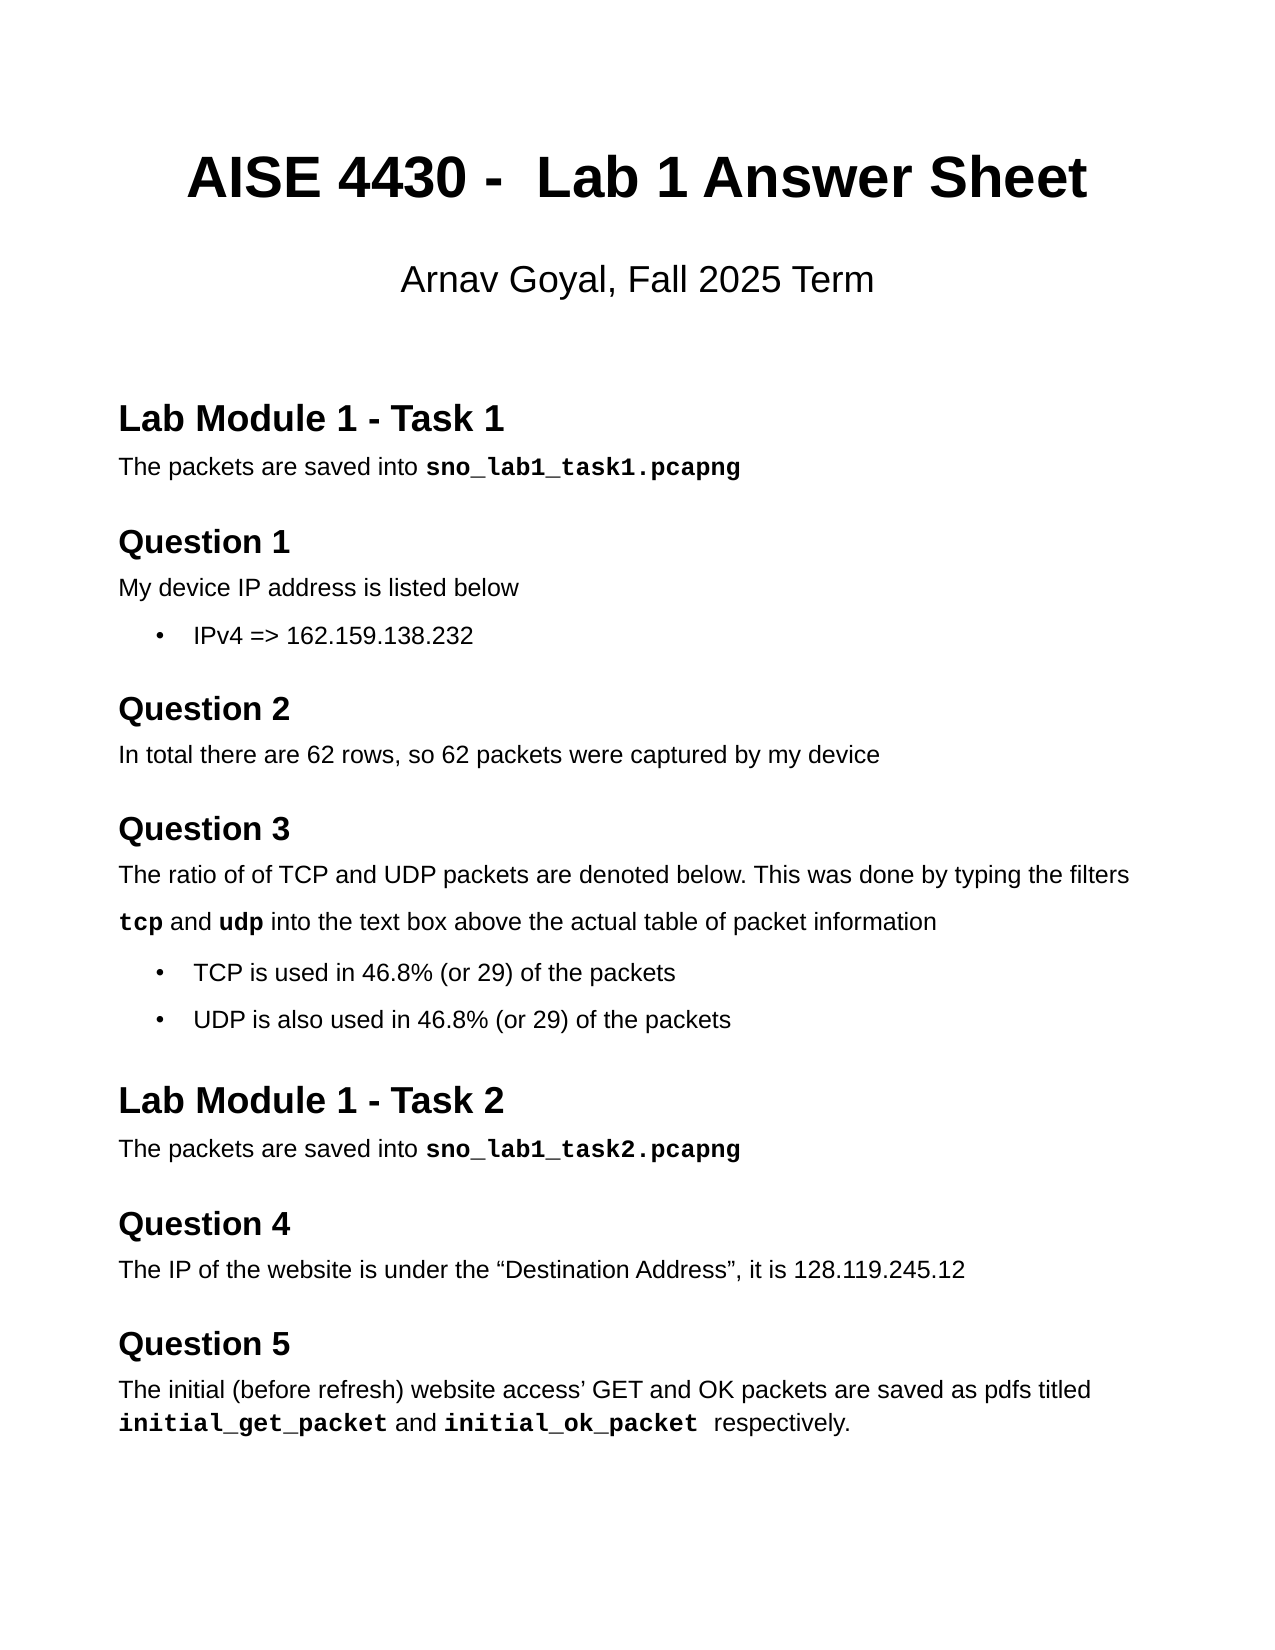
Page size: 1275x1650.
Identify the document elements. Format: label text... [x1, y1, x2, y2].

text In total there are 62 rows, so 62 packets were captured by my device [118, 740, 1157, 769]
subtitle Question 1 [118, 522, 1157, 561]
text tcp and udp into the text box above the actual table of packet information [118, 907, 1157, 938]
subtitle Lab Module 1 - Task 1 [118, 396, 1157, 439]
title AISE 4430 - Lab 1 Answer Sheet [118, 143, 1157, 210]
subtitle Arnav Goyal, Fall 2025 Term [118, 258, 1157, 301]
list TCP is used in 46.8% (or 29) of the packets [156, 957, 1157, 986]
subtitle Lab Module 1 - Task 2 [118, 1078, 1157, 1121]
text The ratio of of TCP and UDP packets are denoted below. This was done by typing the filters [118, 860, 1157, 888]
text The IP of the website is under the “Destination Address”, it is 128.119.245.12 [118, 1255, 1157, 1284]
text The packets are saved into sno_lab1_task2.pcapng [118, 1133, 1157, 1164]
subtitle Question 2 [118, 689, 1157, 728]
subtitle Question 3 [118, 809, 1157, 847]
text The initial (before refresh) website access’ GET and OK packets are saved as pdfs titled initial_get_packet and initial_ok_packet respectively. [118, 1375, 1157, 1439]
list IPv4 => 162.159.138.232 [156, 621, 1157, 650]
list UDP is also used in 46.8% (or 29) of the packets [156, 1005, 1157, 1034]
text The packets are saved into sno_lab1_task1.pcapng [118, 451, 1157, 482]
subtitle Question 4 [118, 1204, 1157, 1243]
subtitle Question 5 [118, 1324, 1157, 1362]
text My device IP address is listed below [118, 573, 1157, 602]
